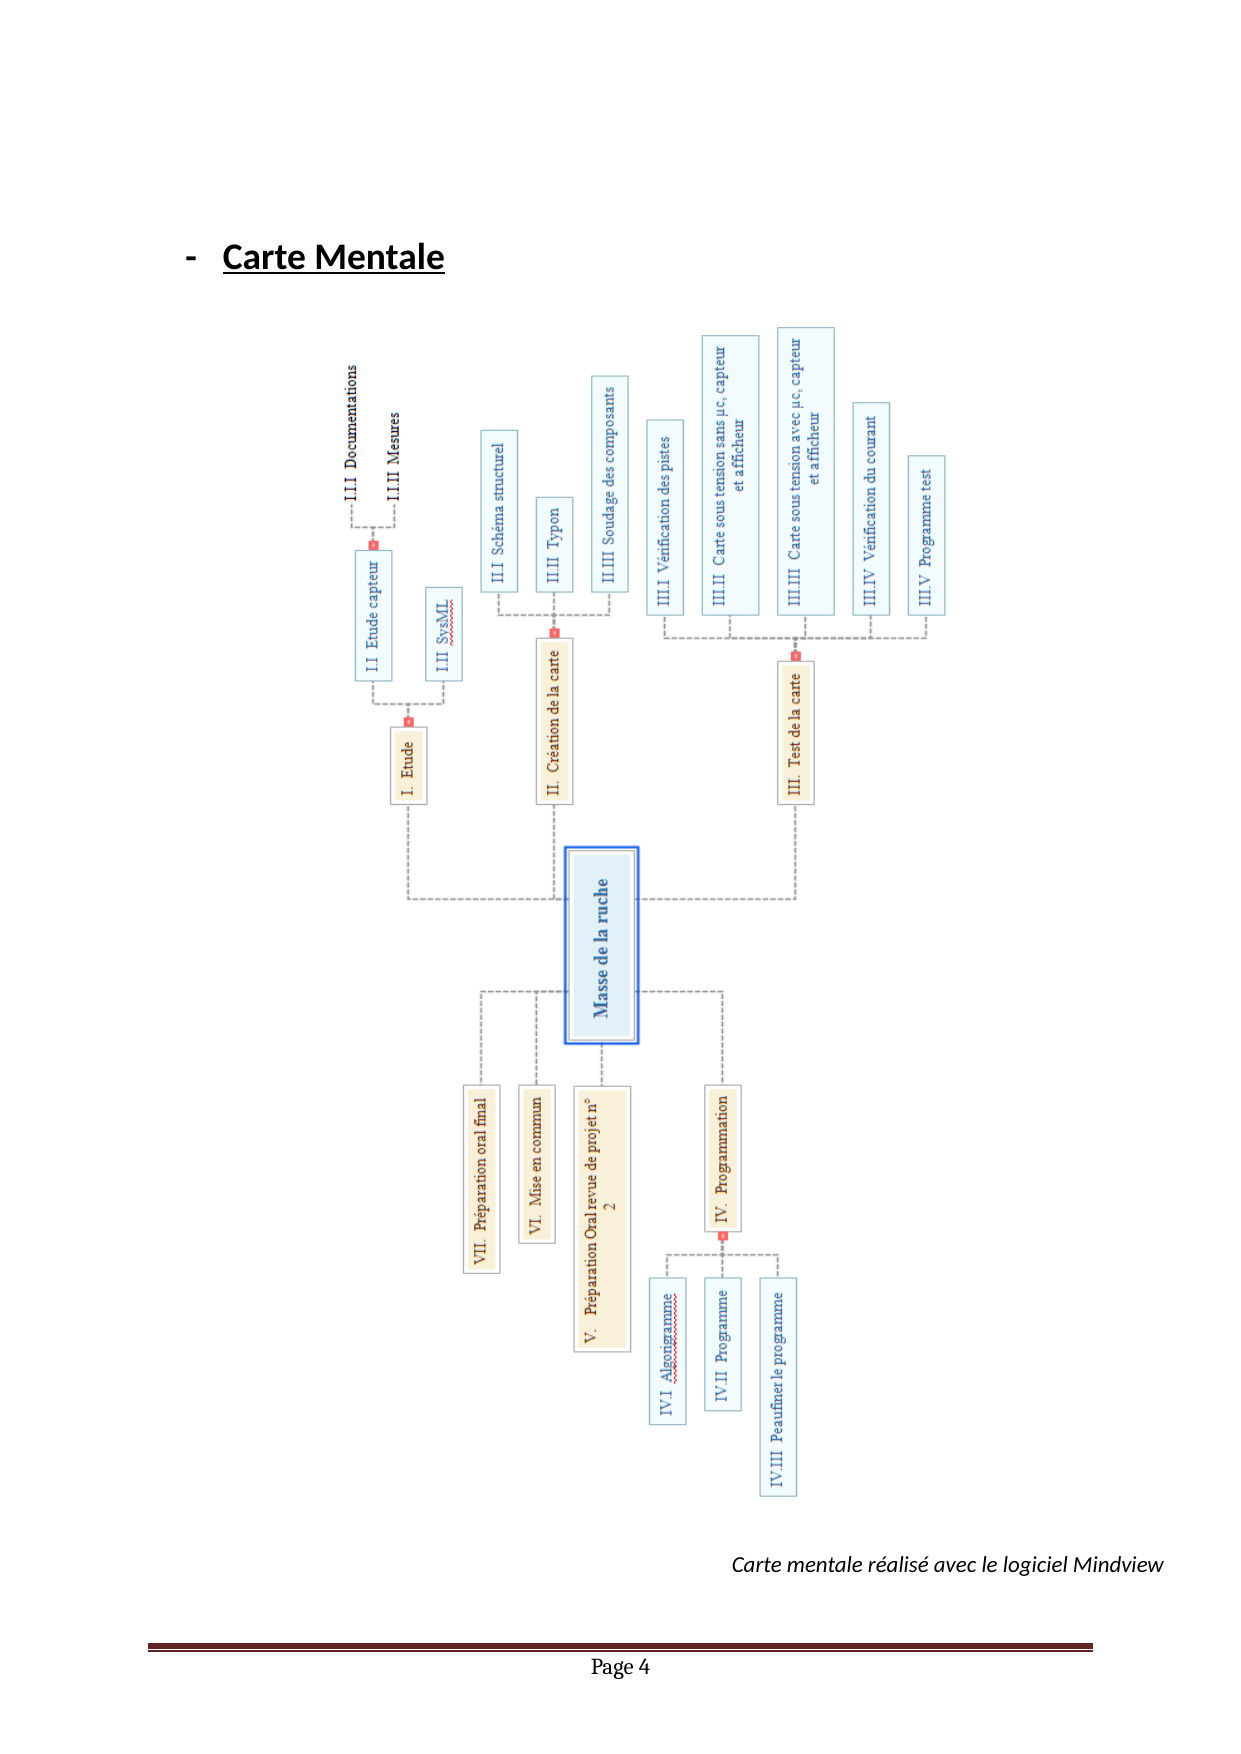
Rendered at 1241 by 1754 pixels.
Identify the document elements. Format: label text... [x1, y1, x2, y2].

list Carte Mentale [185, 233, 1093, 278]
picture [238, 278, 1065, 1643]
picture [238, 207, 1065, 233]
